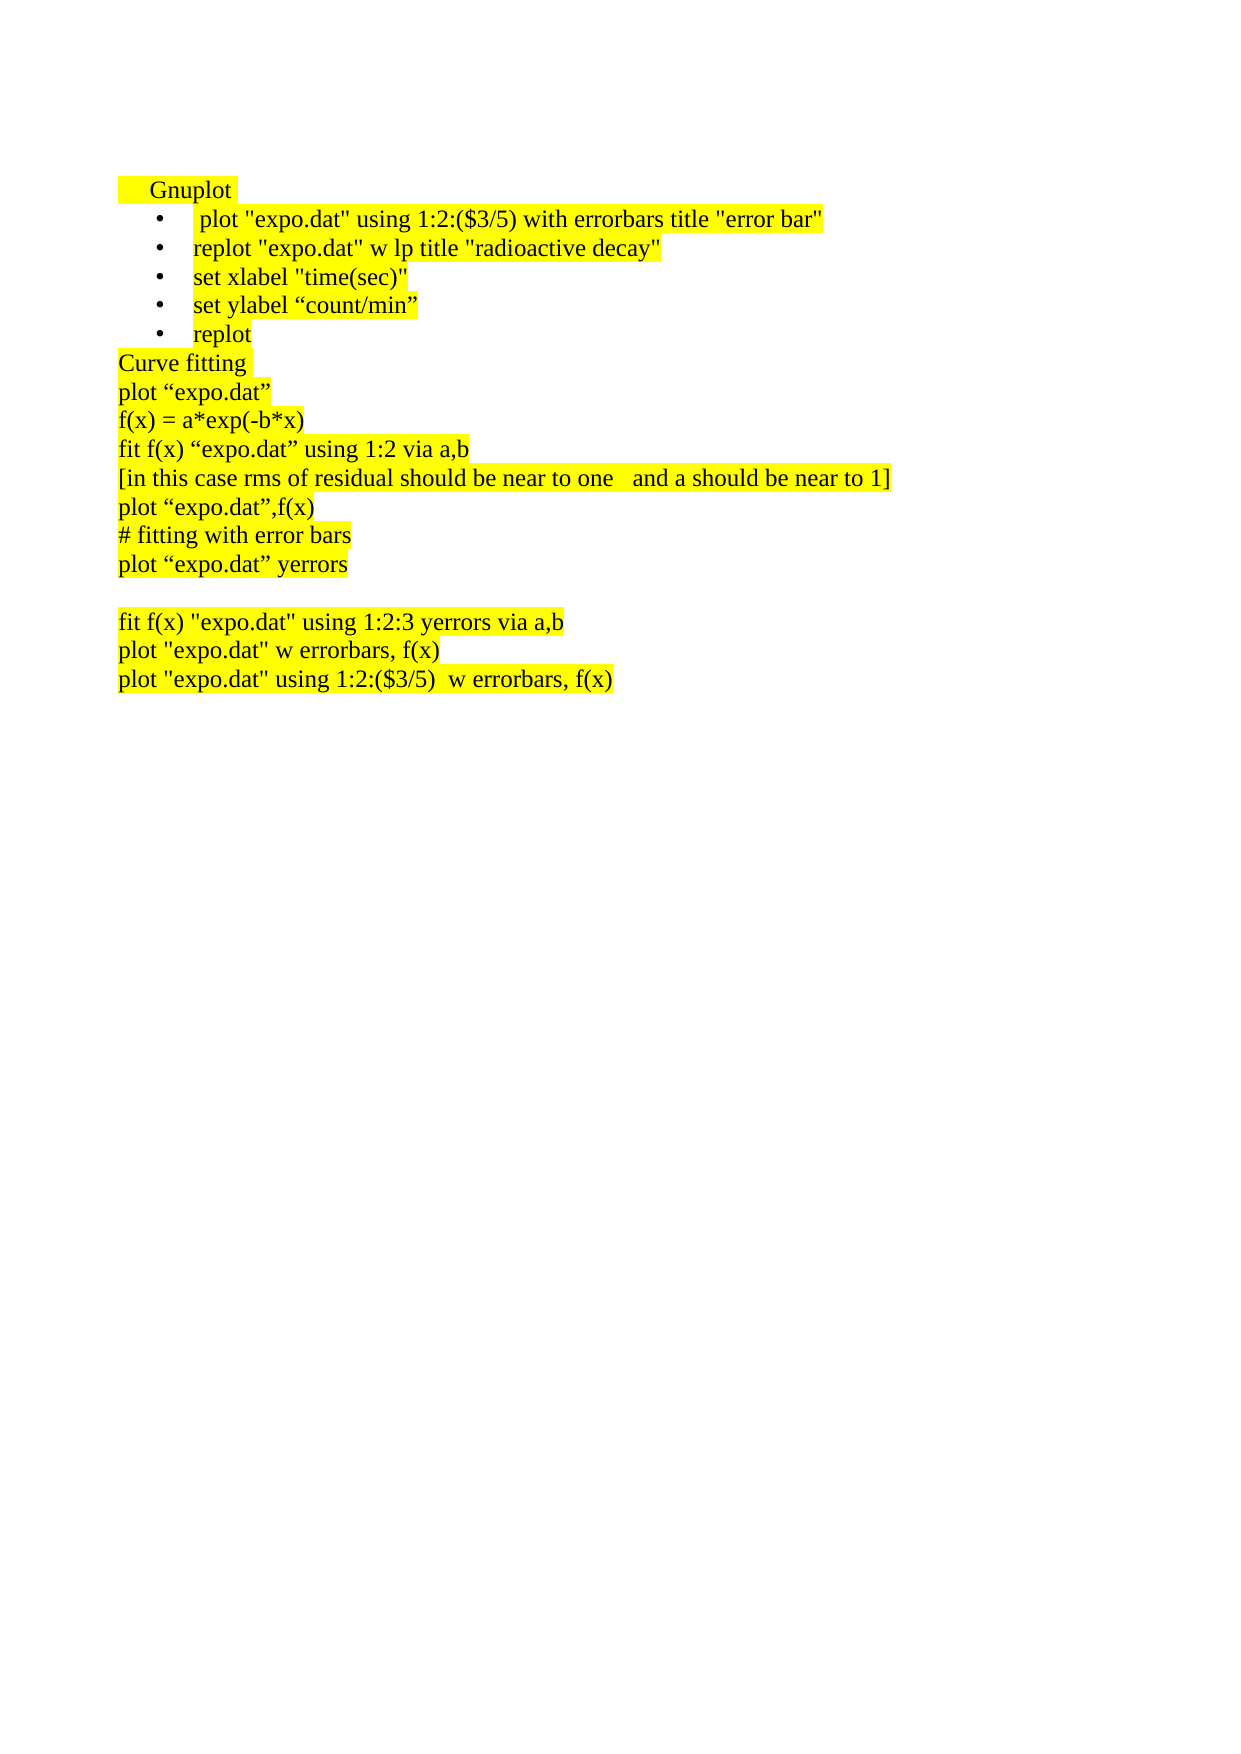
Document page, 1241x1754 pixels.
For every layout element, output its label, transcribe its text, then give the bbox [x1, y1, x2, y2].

list set xlabel "time(sec)" [156, 262, 1122, 291]
text plot “expo.dat” [118, 377, 1122, 406]
text plot “expo.dat” yerrors [118, 549, 1122, 578]
text fit f(x) "expo.dat" using 1:2:3 yerrors via a,b [118, 607, 1122, 636]
text # fitting with error bars [118, 521, 1122, 549]
text f(x) = a*exp(-b*x) [118, 406, 1122, 434]
list replot [156, 319, 1122, 348]
list set ylabel “count/min” [156, 291, 1122, 319]
list plot "expo.dat" using 1:2:($3/5) with errorbars title "error bar" [156, 204, 1122, 233]
list replot "expo.dat" w lp title "radioactive decay" [156, 233, 1122, 262]
text [in this case rms of residual should be near to one and a should be near to 1] [118, 463, 1122, 492]
text plot "expo.dat" w errorbars, f(x) [118, 636, 1122, 664]
text plot "expo.dat" using 1:2:($3/5) w errorbars, f(x) [118, 664, 1122, 693]
text plot “expo.dat”,f(x) [118, 492, 1122, 521]
text Curve fitting [118, 348, 1122, 377]
text Gnuplot [118, 176, 1122, 204]
text fit f(x) “expo.dat” using 1:2 via a,b [118, 434, 1122, 463]
